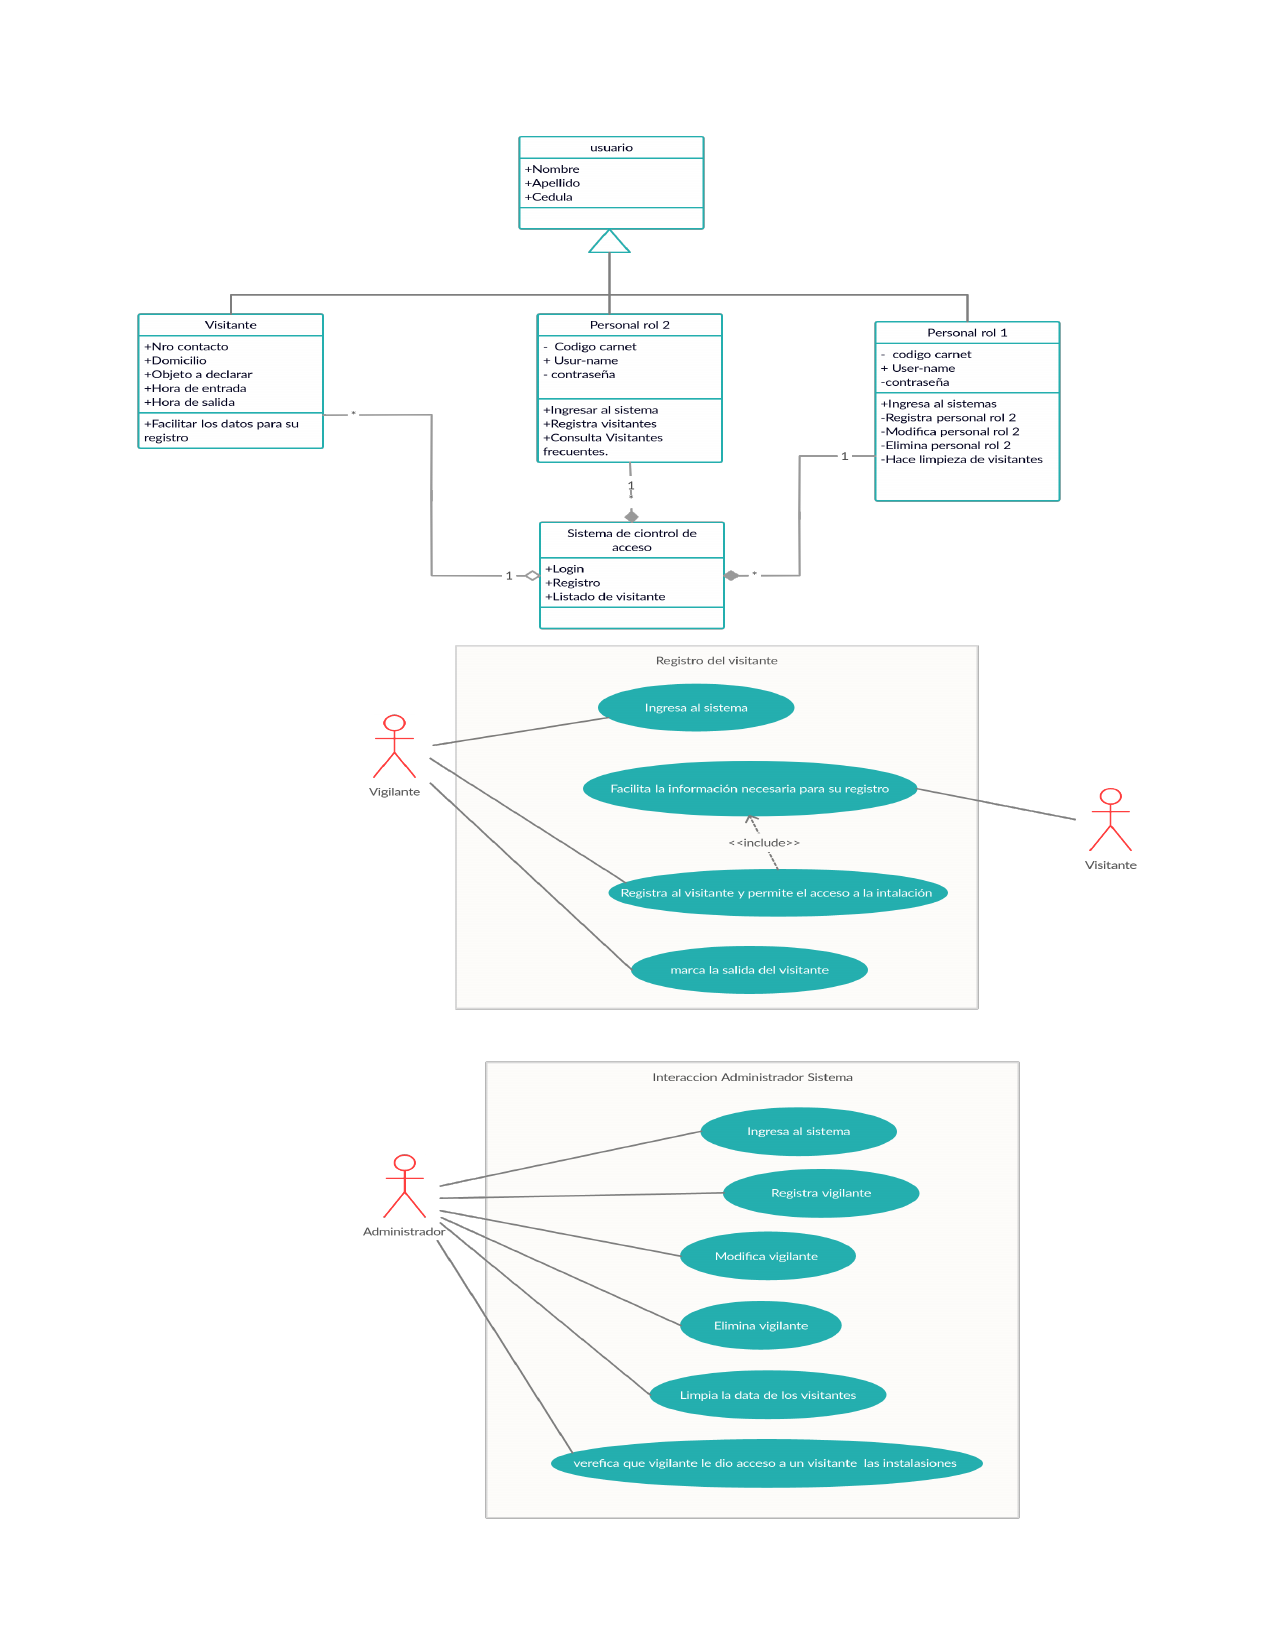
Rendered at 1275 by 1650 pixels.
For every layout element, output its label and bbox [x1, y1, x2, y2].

picture [118, 121, 1157, 1533]
